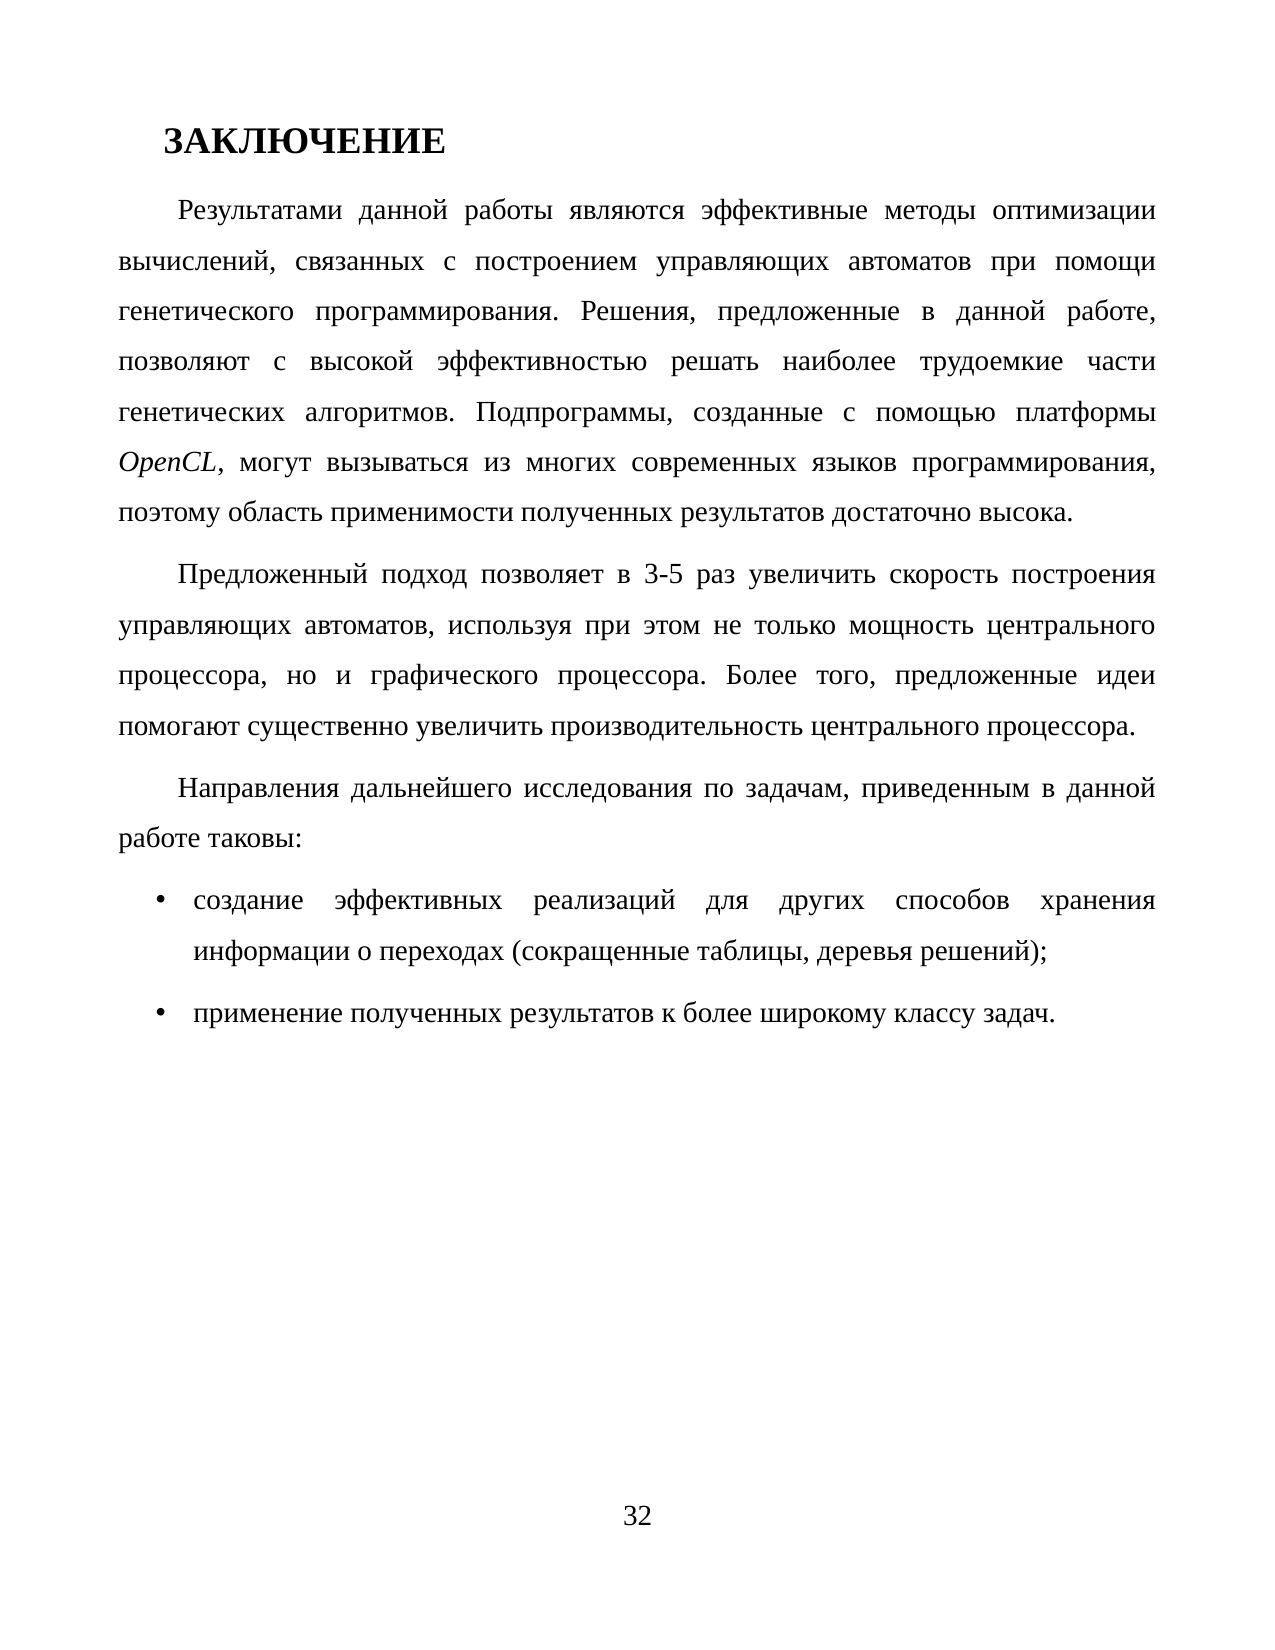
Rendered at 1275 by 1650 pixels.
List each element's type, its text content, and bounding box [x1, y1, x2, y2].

text Направления дальнейшего исследования по задачам, приведенным в данной работе таковы: [118, 770, 1157, 854]
list применение полученных результатов к более широкому классу задач. [156, 995, 1157, 1029]
text Результатами данной работы являются эффективные методы оптимизации вычислений, связанных с построением управляющих автоматов при помощи генетического программирования. Решения, предложенные в данной работе, позволяют с высокой эффективностью решать наиболее трудоемкие части генетических алгоритмов. Подпрограммы, созданные с помощью платформы OpenCL, могут вызываться из многих современных языков программирования, поэтому область применимости полученных результатов достаточно высока. [118, 192, 1157, 528]
list создание эффективных реализаций для других способов хранения информации о переходах (сокращенные таблицы, деревья решений); [156, 882, 1157, 966]
text Предложенный подход позволяет в 3-5 раз увеличить скорость построения управляющих автоматов, используя при этом не только мощность центрального процессора, но и графического процессора. Более того, предложенные идеи помогают существенно увеличить производительность центрального процессора. [118, 557, 1157, 741]
subtitle ЗАКЛЮЧЕНИЕ [163, 118, 1112, 161]
